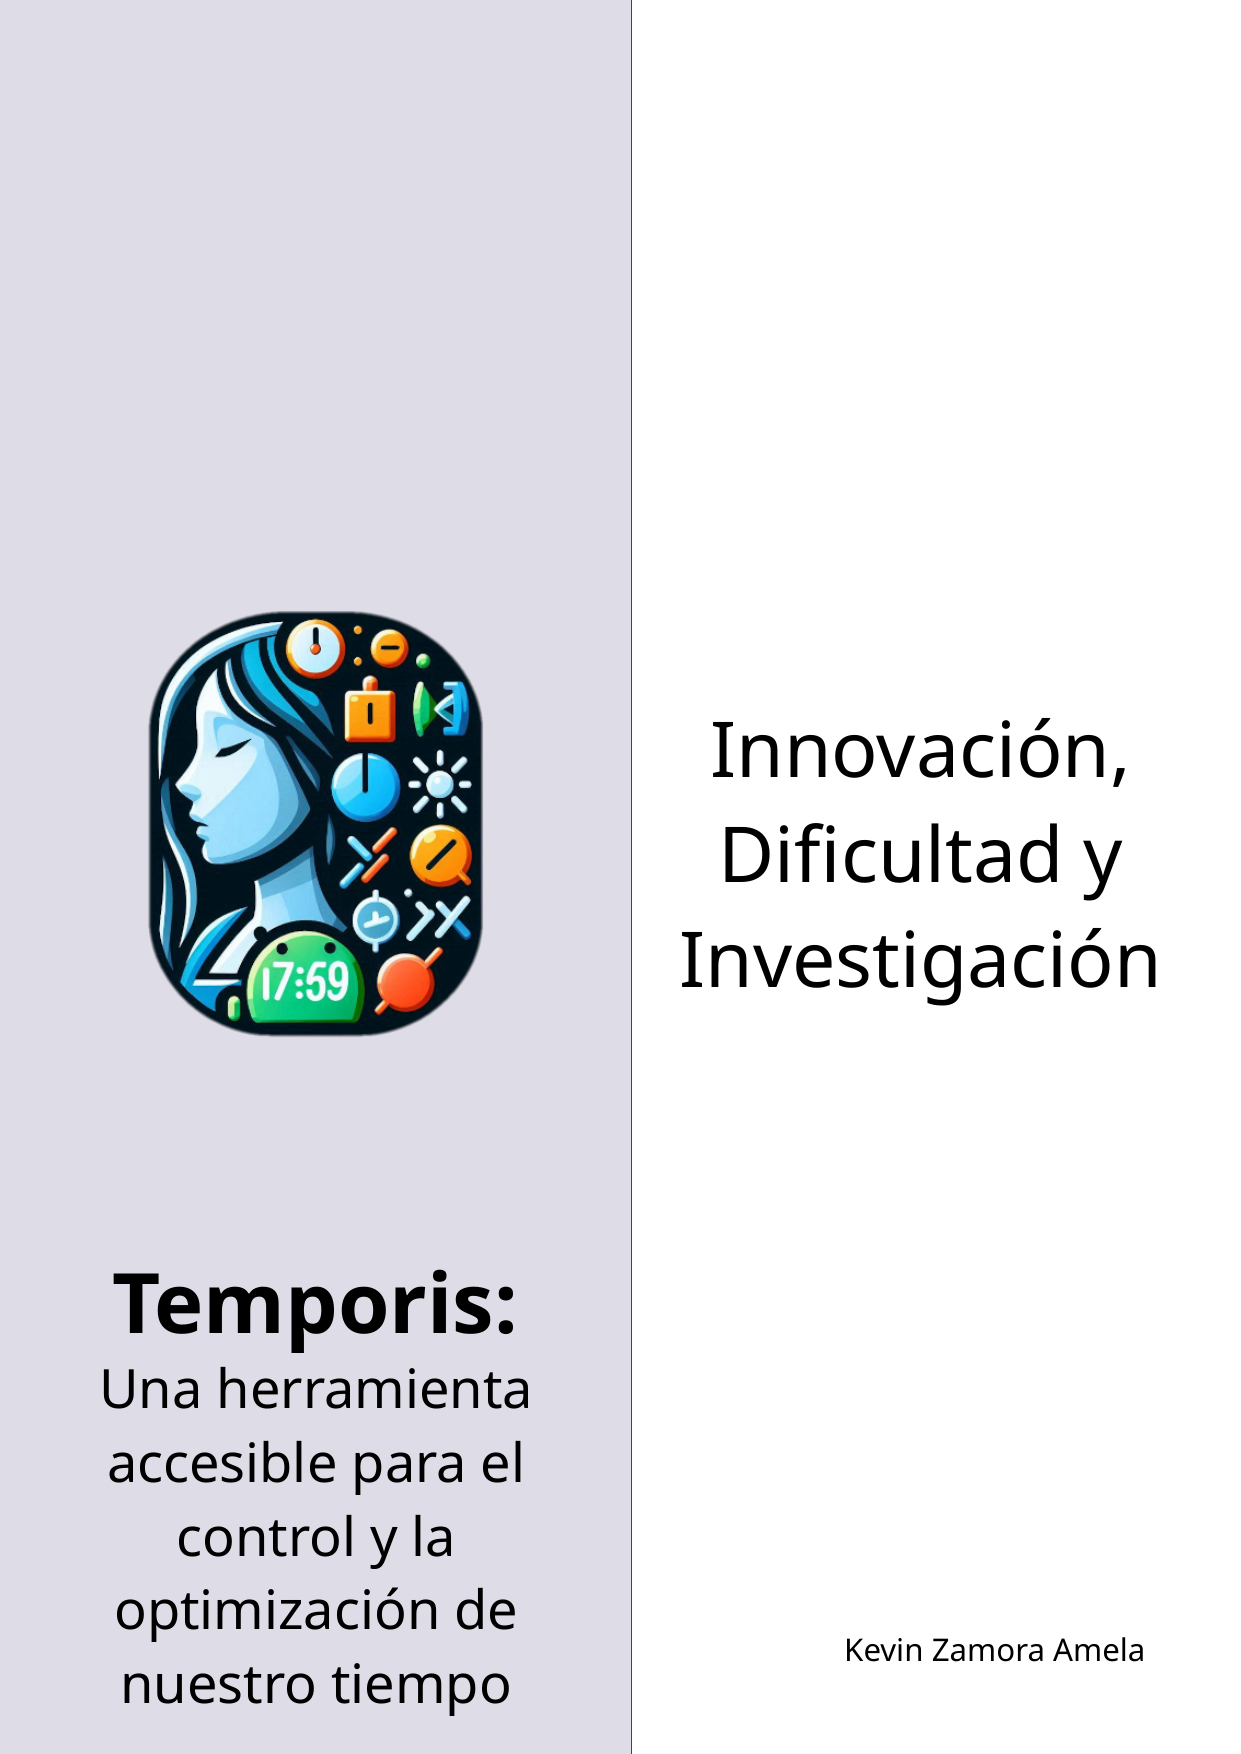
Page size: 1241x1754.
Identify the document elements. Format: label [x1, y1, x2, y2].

picture [79, 586, 552, 1058]
